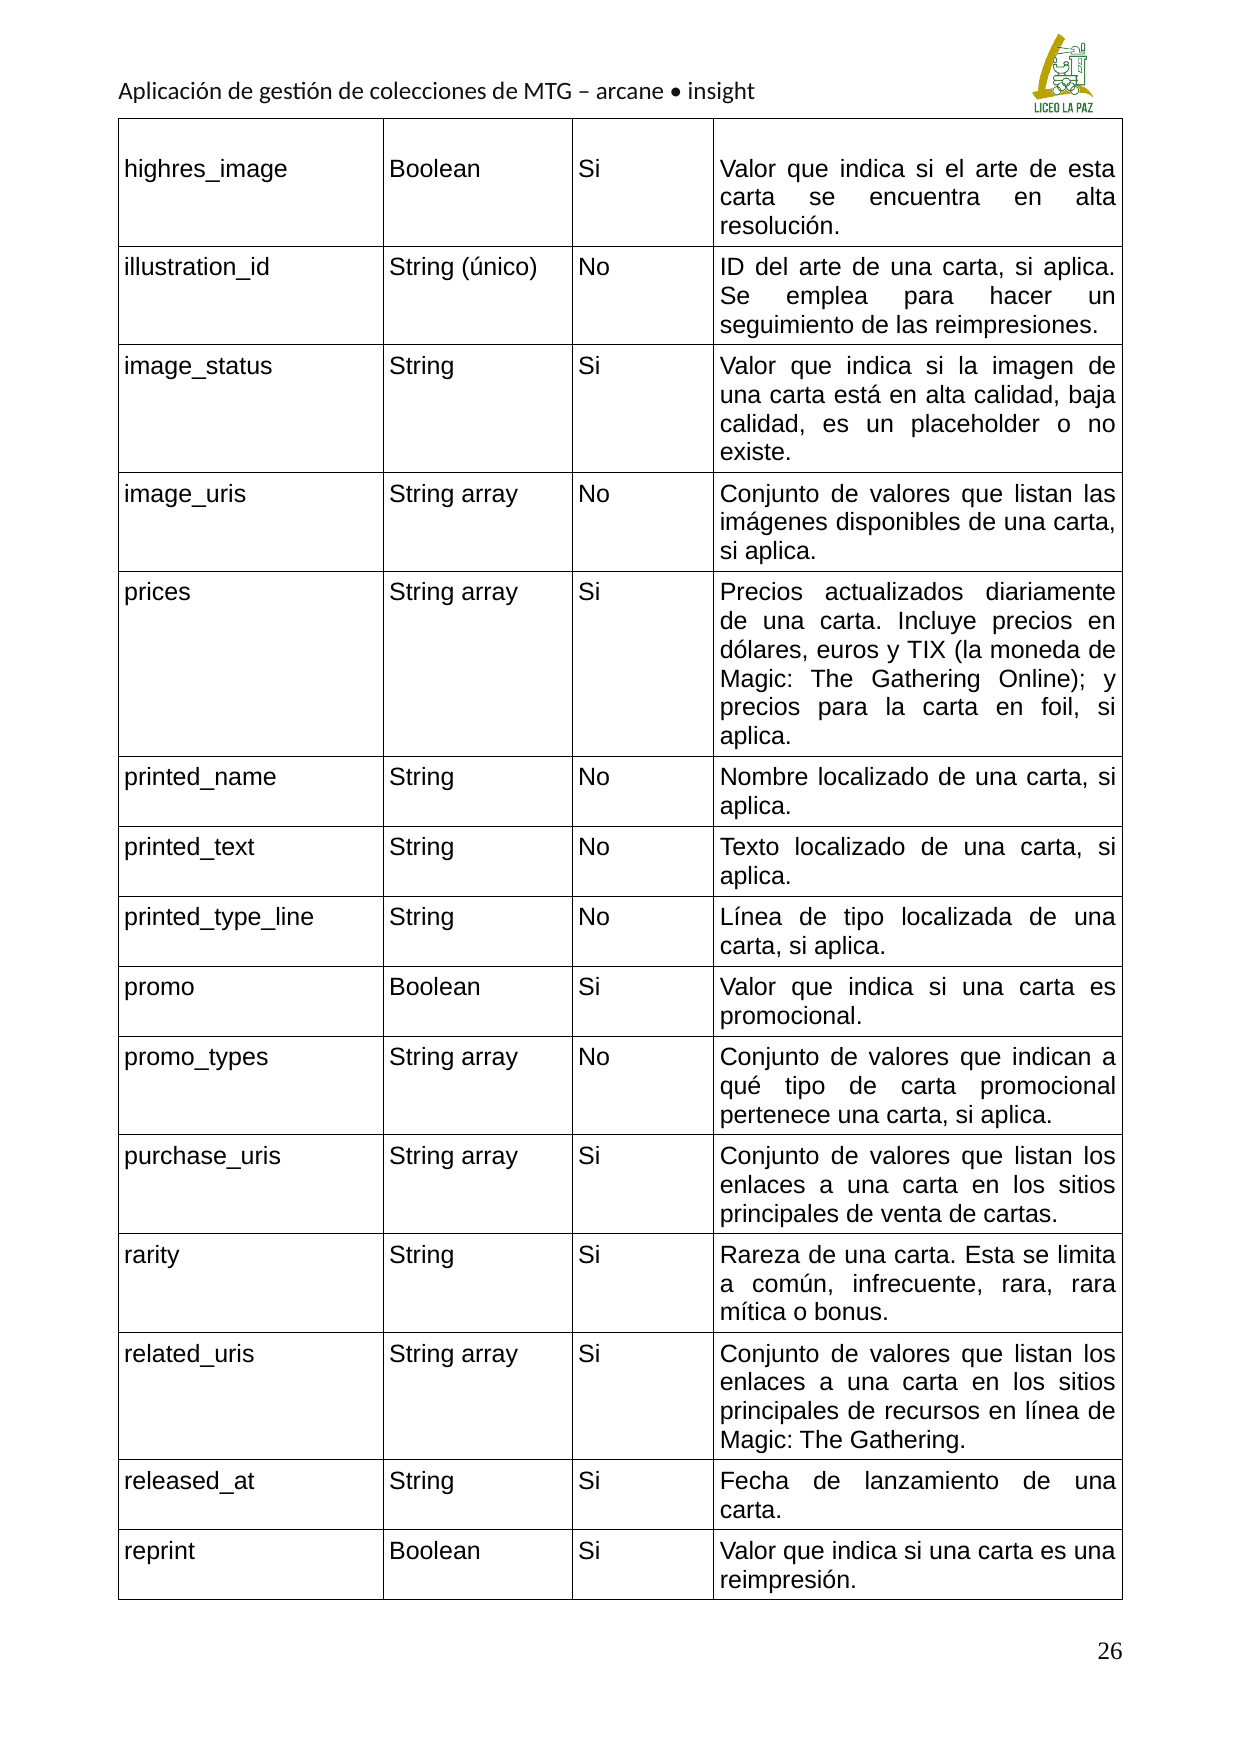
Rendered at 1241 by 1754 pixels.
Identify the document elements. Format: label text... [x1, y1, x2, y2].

table_cell Fecha de lanzamiento de una carta. [714, 1460, 1122, 1529]
picture [1025, 26, 1100, 121]
table_cell prices [119, 572, 383, 756]
table_cell Conjunto de valores que indican a qué tipo de carta promocional pertenece una carta, si aplica. [714, 1037, 1122, 1134]
table_cell promo [119, 967, 383, 1036]
table_cell Conjunto de valores que listan los enlaces a una carta en los sitios principales de recursos en línea de Magic: The Gathering. [714, 1333, 1122, 1459]
table_cell Si [573, 1460, 713, 1529]
table_cell Precios actualizados diariamente de una carta. Incluye precios en dólares, euros y TIX (la moneda de Magic: The Gathering Online); y precios para la carta en foil, si aplica. [714, 572, 1122, 756]
table_cell String (único) [384, 247, 572, 344]
table_cell Si [573, 119, 713, 246]
table_cell Texto localizado de una carta, si aplica. [714, 827, 1122, 896]
table_cell printed_text [119, 827, 383, 896]
table_cell printed_type_line [119, 897, 383, 966]
table_cell Valor que indica si una carta es una reimpresión. [714, 1530, 1122, 1599]
table_cell Si [573, 572, 713, 756]
table_cell Rareza de una carta. Esta se limita a común, infrecuente, rara, rara mítica o bonus. [714, 1234, 1122, 1332]
table_cell String array [384, 1333, 572, 1459]
table_cell Si [573, 1135, 713, 1233]
table_cell image_uris [119, 473, 383, 571]
table_cell highres_image [119, 119, 383, 246]
table_cell illustration_id [119, 247, 383, 344]
table_cell String [384, 1460, 572, 1529]
table_cell No [573, 897, 713, 966]
table_cell Si [573, 1530, 713, 1599]
table_cell String [384, 345, 572, 472]
table_cell No [573, 1037, 713, 1134]
table_cell rarity [119, 1234, 383, 1332]
table_cell image_status [119, 345, 383, 472]
table_cell ID del arte de una carta, si aplica. Se emplea para hacer un seguimiento de las reimpresiones. [714, 247, 1122, 344]
table_cell String array [384, 572, 572, 756]
table_cell printed_name [119, 757, 383, 826]
table_cell reprint [119, 1530, 383, 1599]
table_cell No [573, 247, 713, 344]
table_cell String [384, 827, 572, 896]
table_cell Si [573, 1333, 713, 1459]
table_cell Si [573, 1234, 713, 1332]
table_cell Boolean [384, 1530, 572, 1599]
table_cell Boolean [384, 967, 572, 1036]
table_cell String array [384, 1135, 572, 1233]
table_cell String [384, 1234, 572, 1332]
table_cell related_uris [119, 1333, 383, 1459]
table_cell Conjunto de valores que listan los enlaces a una carta en los sitios principales de venta de cartas. [714, 1135, 1122, 1233]
table_cell No [573, 757, 713, 826]
table_cell String [384, 757, 572, 826]
table_cell Valor que indica si el arte de esta carta se encuentra en alta resolución. [714, 119, 1122, 246]
table_cell purchase_uris [119, 1135, 383, 1233]
table_cell Conjunto de valores que listan las imágenes disponibles de una carta, si aplica. [714, 473, 1122, 571]
table_cell Nombre localizado de una carta, si aplica. [714, 757, 1122, 826]
table_cell String [384, 897, 572, 966]
table_cell String array [384, 1037, 572, 1134]
table_cell No [573, 827, 713, 896]
table_cell Valor que indica si la imagen de una carta está en alta calidad, baja calidad, es un placeholder o no existe. [714, 345, 1122, 472]
table_cell String array [384, 473, 572, 571]
table_cell Valor que indica si una carta es promocional. [714, 967, 1122, 1036]
table_cell No [573, 473, 713, 571]
table_cell promo_types [119, 1037, 383, 1134]
table_cell Si [573, 345, 713, 472]
table_cell Boolean [384, 119, 572, 246]
table_cell released_at [119, 1460, 383, 1529]
table_cell Si [573, 967, 713, 1036]
table_cell Línea de tipo localizada de una carta, si aplica. [714, 897, 1122, 966]
